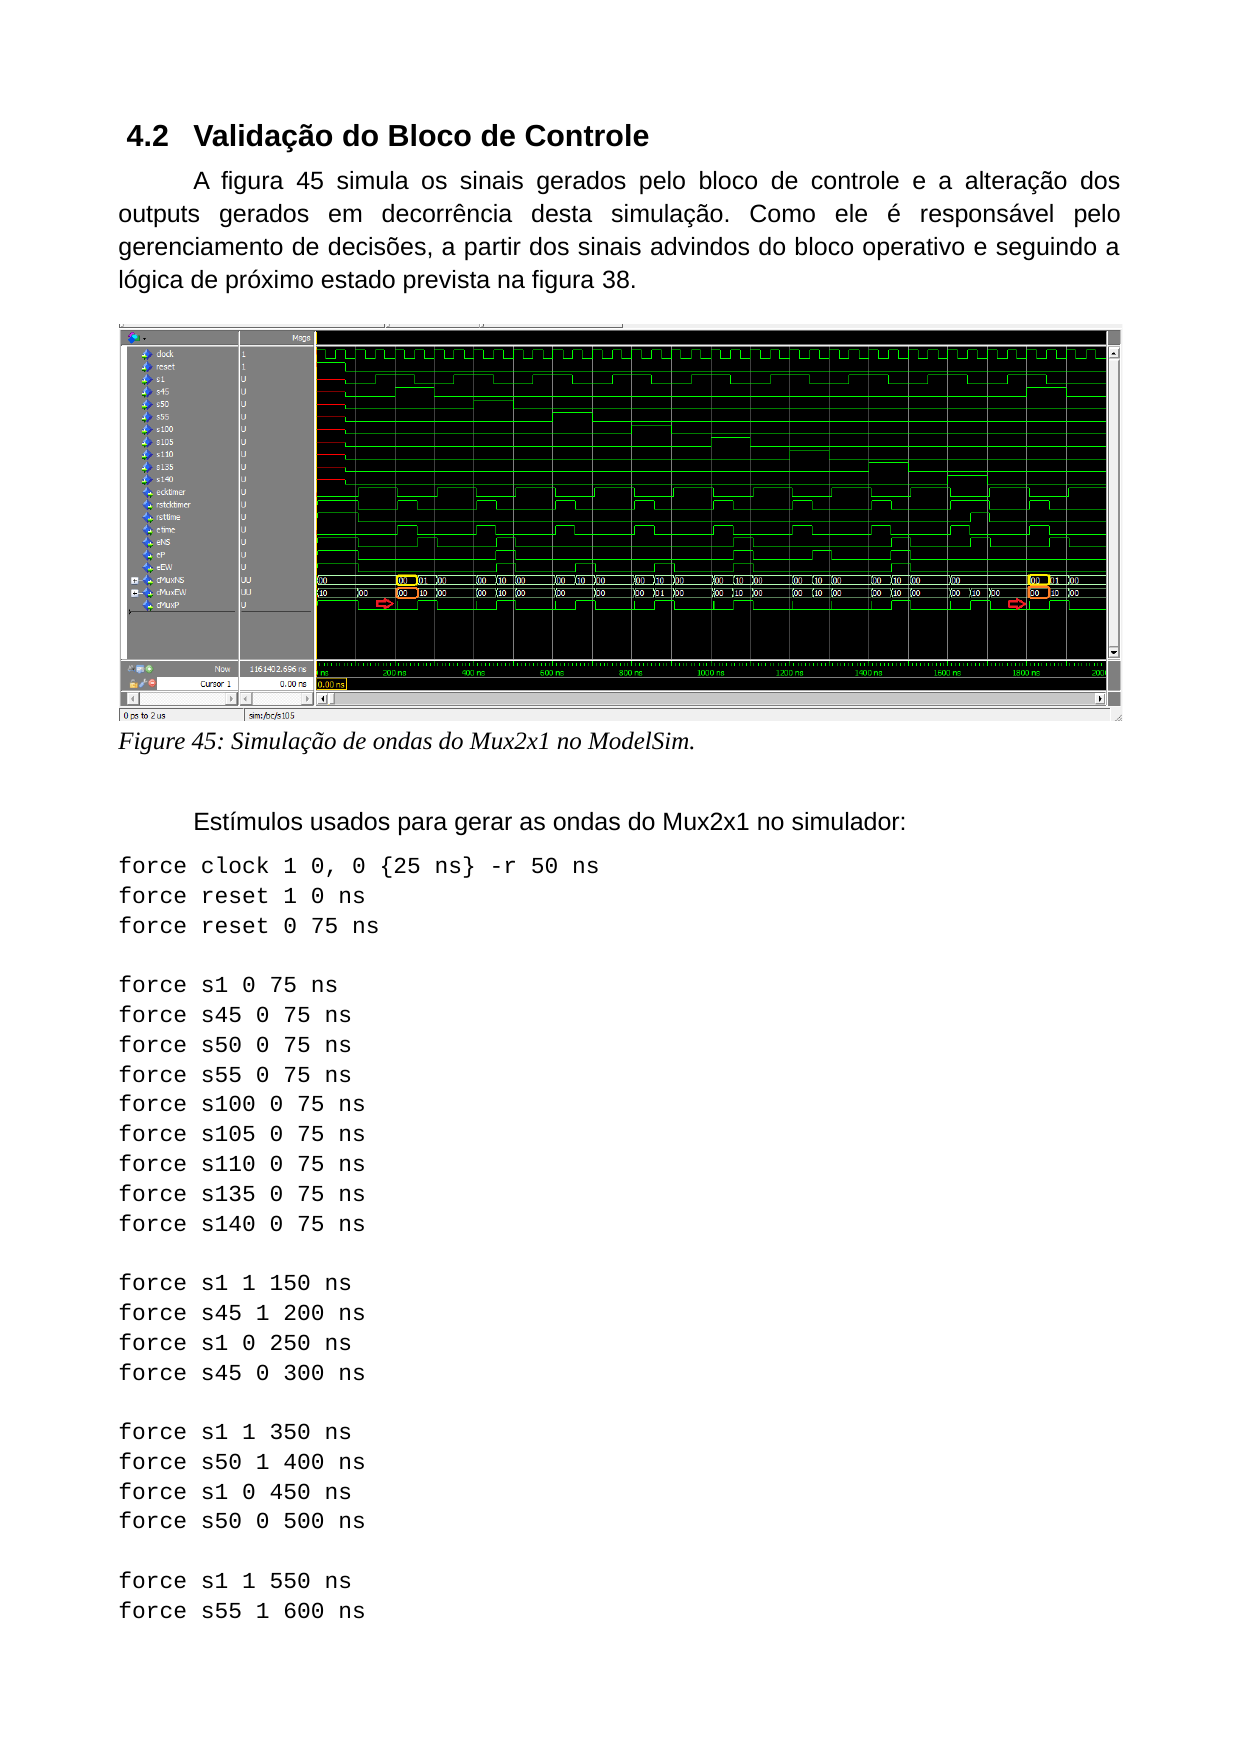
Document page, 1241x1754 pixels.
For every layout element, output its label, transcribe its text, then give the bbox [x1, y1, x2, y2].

text force s140 0 75 ns [118, 1212, 1122, 1238]
text force reset 1 0 ns [118, 884, 1122, 910]
text force s110 0 75 ns [118, 1152, 1122, 1178]
text force s100 0 75 ns [118, 1093, 1122, 1119]
text force s45 0 75 ns [118, 1003, 1122, 1029]
text force s1 0 450 ns [118, 1480, 1122, 1506]
text A figura 4.7 simula os sinais gerados pelo bloco de controle e a alteração dos outputs gerados em decorrência desta simulação. Como ele é responsável pelo gerenciamento de decisões, a partir dos sinais advindos do bloco operativo e seguindo a lógica de próximo estado prevista na figura 3.26. [118, 166, 1122, 293]
picture [118, 324, 1123, 721]
text Estímulos usados para gerar as ondas do Mux2x1 no simulador: [118, 807, 1122, 836]
text force s105 0 75 ns [118, 1122, 1122, 1148]
text force s135 0 75 ns [118, 1182, 1122, 1208]
text force s45 0 300 ns [118, 1361, 1122, 1387]
text force s50 0 500 ns [118, 1510, 1122, 1536]
text force s45 1 200 ns [118, 1301, 1122, 1327]
text force s1 1 350 ns [118, 1420, 1122, 1446]
text force s1 0 250 ns [118, 1331, 1122, 1357]
text force s50 0 75 ns [118, 1033, 1122, 1059]
text force s1 1 550 ns [118, 1569, 1122, 1595]
text force s55 1 600 ns [118, 1599, 1122, 1625]
text force s50 1 400 ns [118, 1450, 1122, 1476]
subtitle Validação do Bloco de Controle [118, 118, 1122, 153]
text force clock 1 0, 0 {25 ns} -r 50 ns [118, 854, 1122, 880]
text force reset 0 75 ns [118, 914, 1122, 940]
text Figure 4.7: Simulação de ondas do Mux2x1 no ModelSim. [118, 721, 1122, 755]
text force s1 0 75 ns [118, 973, 1122, 999]
text force s1 1 150 ns [118, 1271, 1122, 1297]
text force s55 0 75 ns [118, 1063, 1122, 1089]
